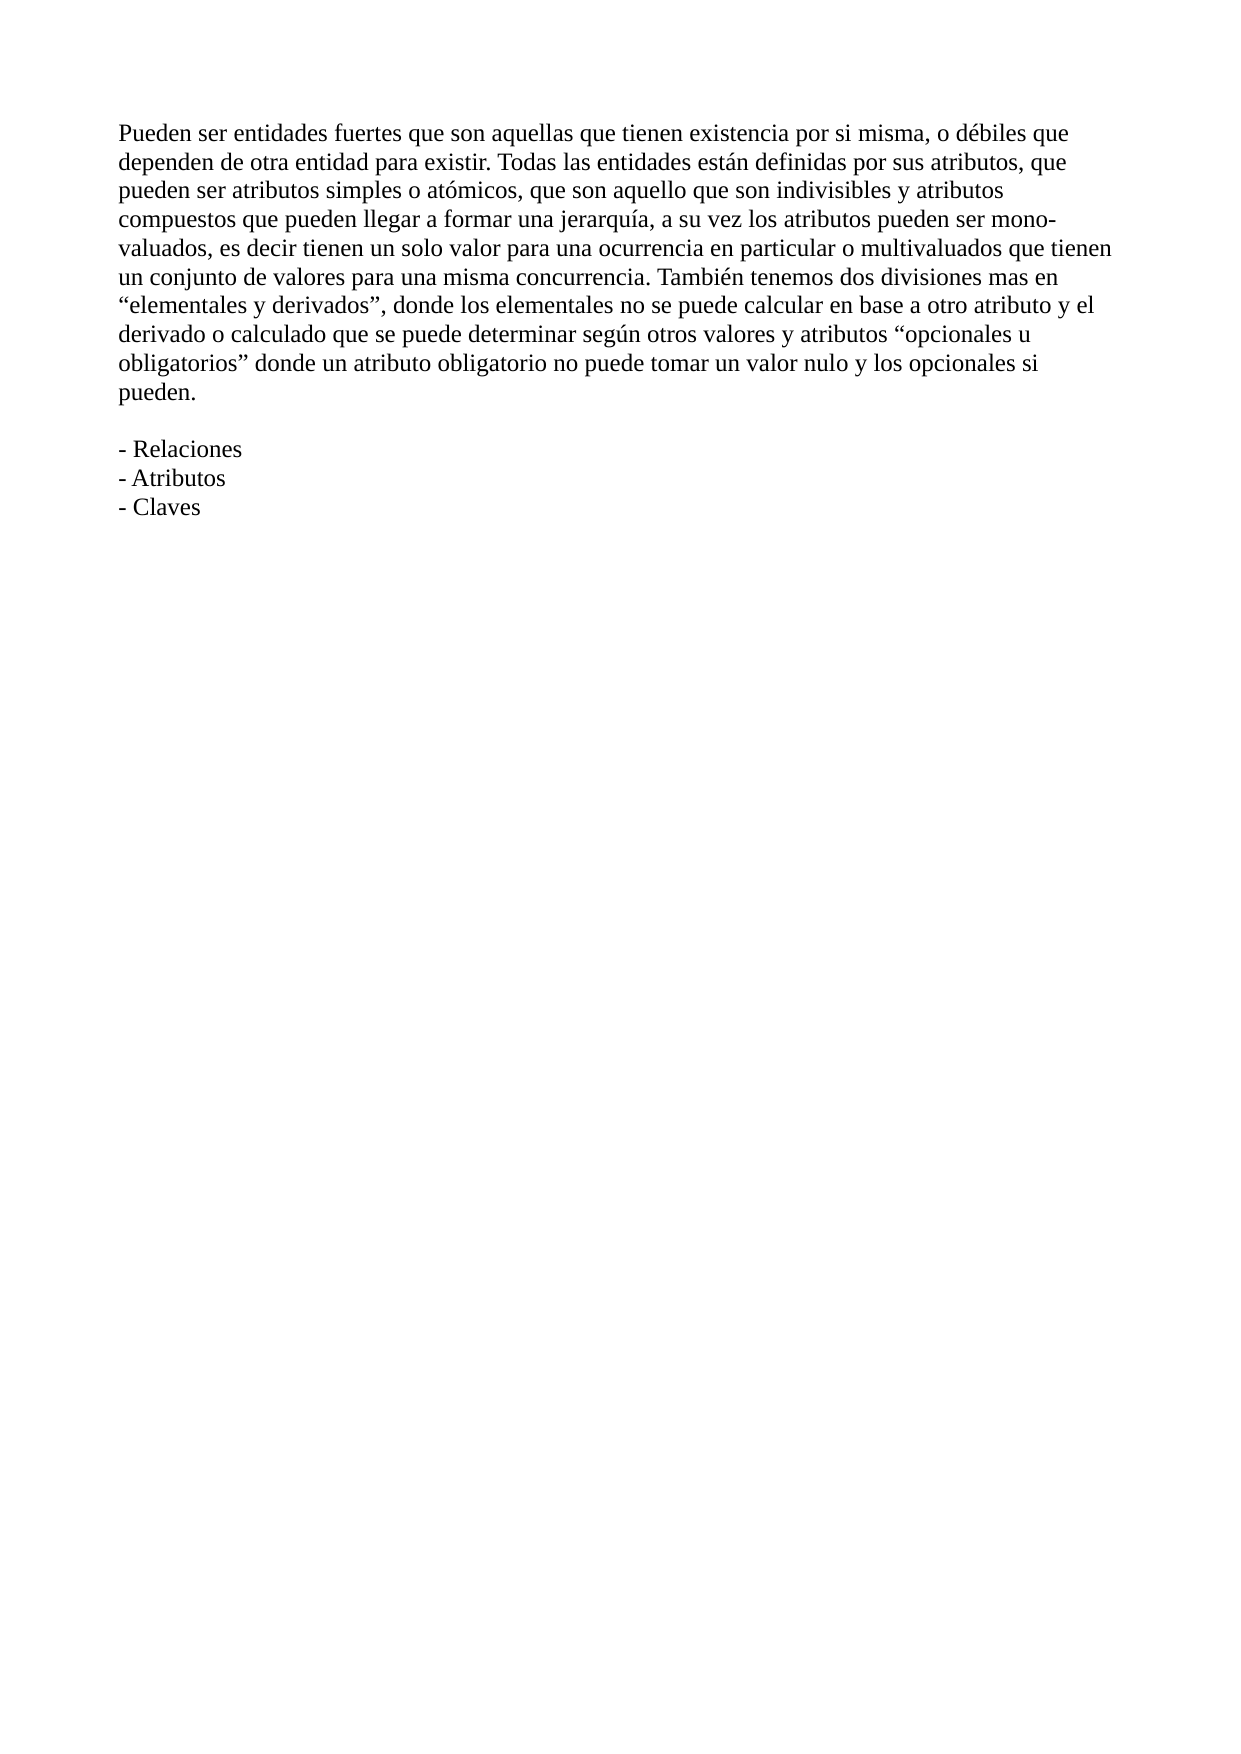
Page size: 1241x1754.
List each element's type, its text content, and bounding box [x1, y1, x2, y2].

text - Relaciones [118, 434, 1122, 463]
text - Claves [118, 492, 1122, 521]
text Pueden ser entidades fuertes que son aquellas que tienen existencia por si misma, o débiles que dependen de otra entidad para existir. Todas las entidades están definidas por sus atributos, que pueden ser atributos simples o atómicos, que son aquello que son indivisibles y atributos compuestos que pueden llegar a formar una jerarquía, a su vez los atributos pueden ser mono-valuados, es decir tienen un solo valor para una ocurrencia en particular o multivaluados que tienen un conjunto de valores para una misma concurrencia. También tenemos dos divisiones mas en “elementales y derivados”, donde los elementales no se puede calcular en base a otro atributo y el derivado o calculado que se puede determinar según otros valores y atributos “opcionales u obligatorios” donde un atributo obligatorio no puede tomar un valor nulo y los opcionales si pueden. [118, 118, 1122, 406]
text - Atributos [118, 463, 1122, 492]
